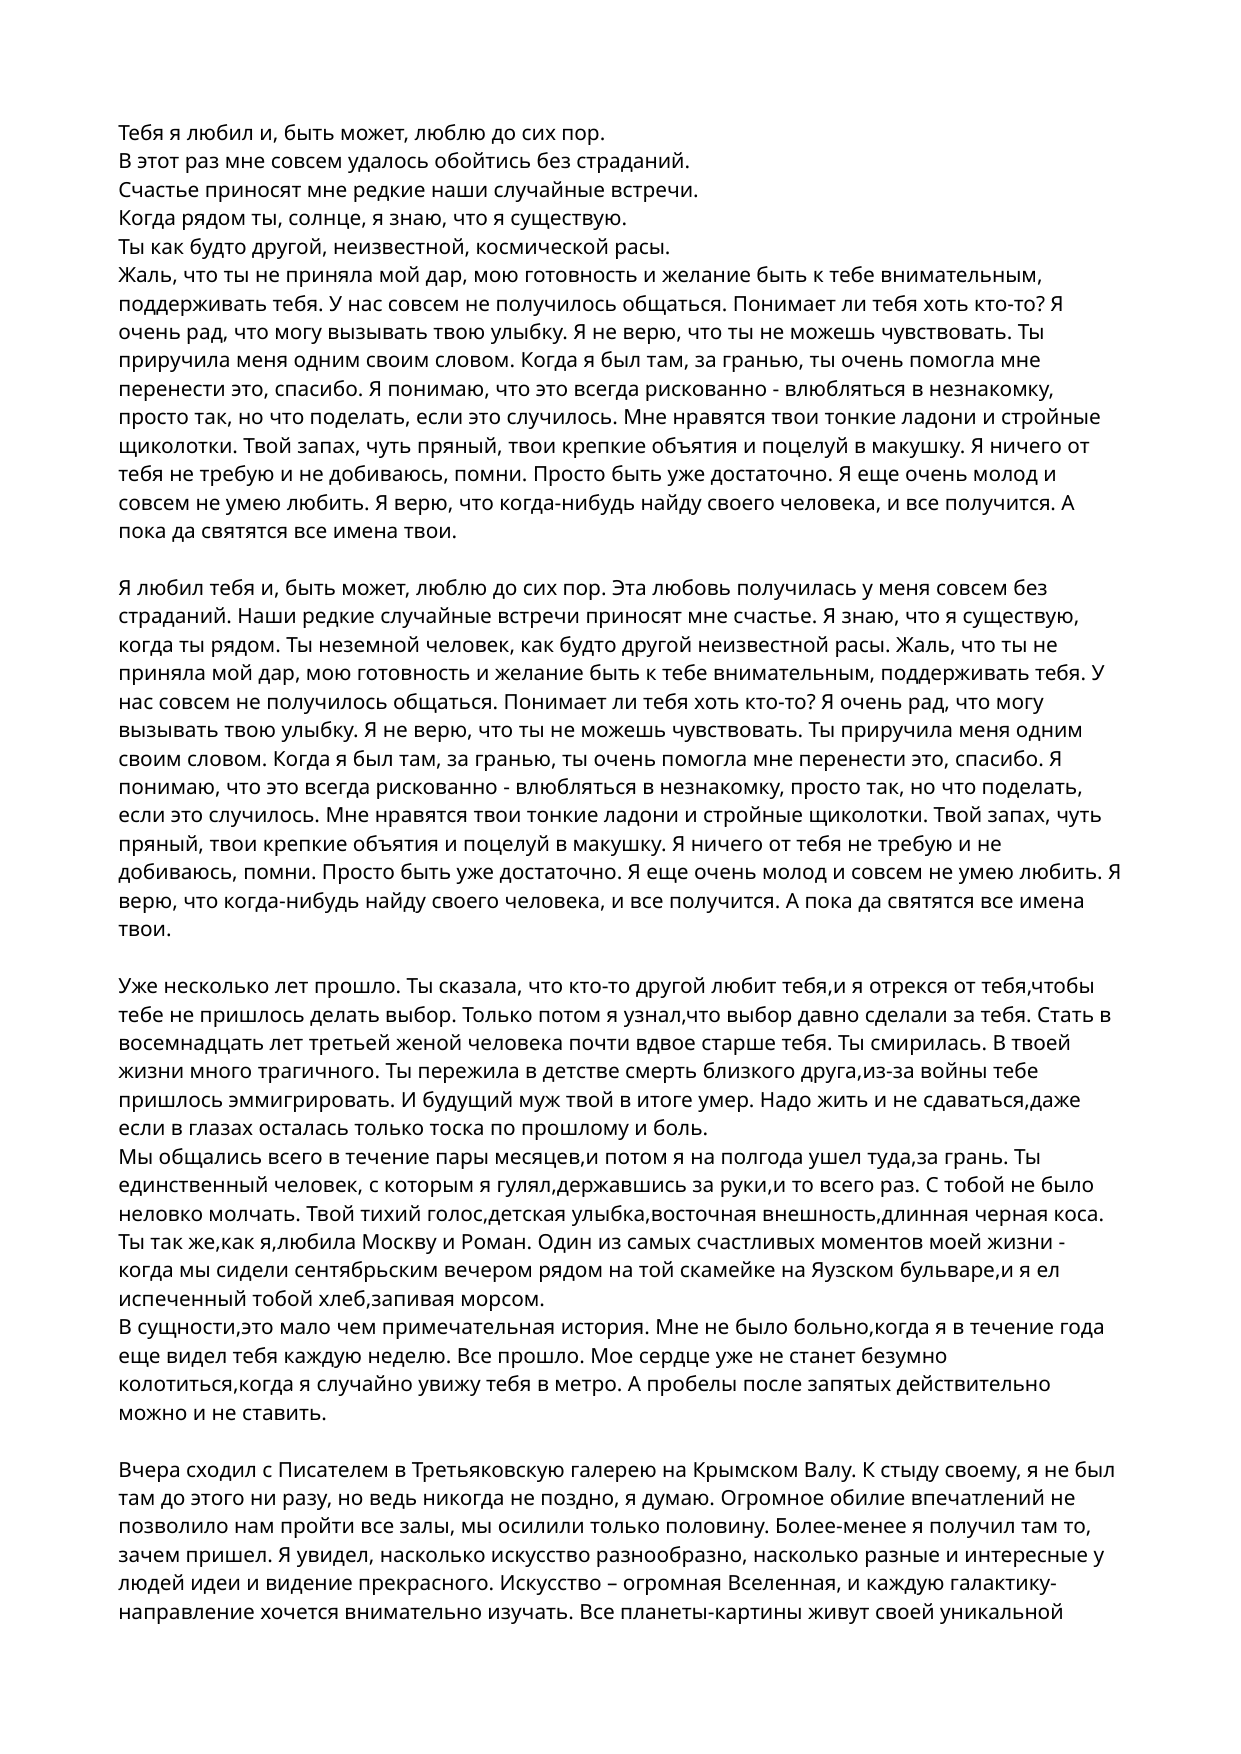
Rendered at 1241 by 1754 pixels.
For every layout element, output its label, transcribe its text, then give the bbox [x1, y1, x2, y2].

text Счастье приносят мне редкие наши случайные встречи. [118, 175, 1122, 203]
text В этот раз мне совсем удалось обойтись без страданий. [118, 147, 1122, 175]
text Когда рядом ты, солнце, я знаю, что я существую. [118, 203, 1122, 232]
text Вчера сходил с Писателем в Третьяковскую галерею на Крымском Валу. К стыду своему, я не был там до этого ни разу, но ведь никогда не поздно, я думаю. Огромное обилие впечатлений не позволило нам пройти все залы, мы осилили только половину. Более-менее я получил там то, зачем пришел. Я увидел, насколько искусство разнообразно, насколько разные и интересные у людей идеи и видение прекрасного. Искусство – огромная Вселенная, и каждую галактику-направление хочется внимательно изучать. Все планеты-картины живут своей уникальной [118, 1455, 1122, 1625]
text Уже несколько лет прошло. Ты сказала, что кто-то другой любит тебя,и я отрекся от тебя,чтобы тебе не пришлось делать выбор. Только потом я узнал,что выбор давно сделали за тебя. Стать в восемнадцать лет третьей женой человека почти вдвое старше тебя. Ты смирилась. В твоей жизни много трагичного. Ты пережила в детстве смерть близкого друга,из-за войны тебе пришлось эммигрировать. И будущий муж твой в итоге умер. Надо жить и не сдаваться,даже если в глазах осталась только тоска по прошлому и боль. Мы общались всего в течение пары месяцев,и потом я на полгода ушел туда,за грань. Ты единственный человек, с которым я гулял,державшись за руки,и то всего раз. С тобой не было неловко молчать. Твой тихий голос,детская улыбка,восточная внешность,длинная черная коса. Ты так же,как я,любила Москву и Роман. Один из самых счастливых моментов моей жизни - когда мы сидели сентябрьским вечером рядом на той скамейке на Яузском бульваре,и я ел испеченный тобой хлеб,запивая морсом. В сущности,это мало чем примечательная история. Мне не было больно,когда я в течение года еще видел тебя каждую неделю. Все прошло. Мое сердце уже не станет безумно колотиться,когда я случайно увижу тебя в метро. А пробелы после запятых действительно можно и не ставить. [118, 971, 1122, 1426]
text Жаль, что ты не приняла мой дар, мою готовность и желание быть к тебе внимательным, поддерживать тебя. У нас совсем не получилось общаться. Понимает ли тебя хоть кто-то? Я очень рад, что могу вызывать твою улыбку. Я не верю, что ты не можешь чувствовать. Ты приручила меня одним своим словом. Когда я был там, за гранью, ты очень помогла мне перенести это, спасибо. Я понимаю, что это всегда рискованно - влюбляться в незнакомку, просто так, но что поделать, если это случилось. Мне нравятся твои тонкие ладони и стройные щиколотки. Твой запах, чуть пряный, твои крепкие объятия и поцелуй в макушку. Я ничего от тебя не требую и не добиваюсь, помни. Просто быть уже достаточно. Я еще очень молод и совсем не умею любить. Я верю, что когда-нибудь найду своего человека, и все получится. А пока да святятся все имена твои. [118, 260, 1122, 545]
text Ты как будто другой, неизвестной, космической расы. [118, 232, 1122, 260]
text Тебя я любил и, быть может, люблю до сих пор. [118, 118, 1122, 147]
text Я любил тебя и, быть может, люблю до сих пор. Эта любовь получилась у меня совсем без страданий. Наши редкие случайные встречи приносят мне счастье. Я знаю, что я существую, когда ты рядом. Ты неземной человек, как будто другой неизвестной расы. Жаль, что ты не приняла мой дар, мою готовность и желание быть к тебе внимательным, поддерживать тебя. У нас совсем не получилось общаться. Понимает ли тебя хоть кто-то? Я очень рад, что могу вызывать твою улыбку. Я не верю, что ты не можешь чувствовать. Ты приручила меня одним своим словом. Когда я был там, за гранью, ты очень помогла мне перенести это, спасибо. Я понимаю, что это всегда рискованно - влюбляться в незнакомку, просто так, но что поделать, если это случилось. Мне нравятся твои тонкие ладони и стройные щиколотки. Твой запах, чуть пряный, твои крепкие объятия и поцелуй в макушку. Я ничего от тебя не требую и не добиваюсь, помни. Просто быть уже достаточно. Я еще очень молод и совсем не умею любить. Я верю, что когда-нибудь найду своего человека, и все получится. А пока да святятся все имена твои. [118, 573, 1122, 943]
